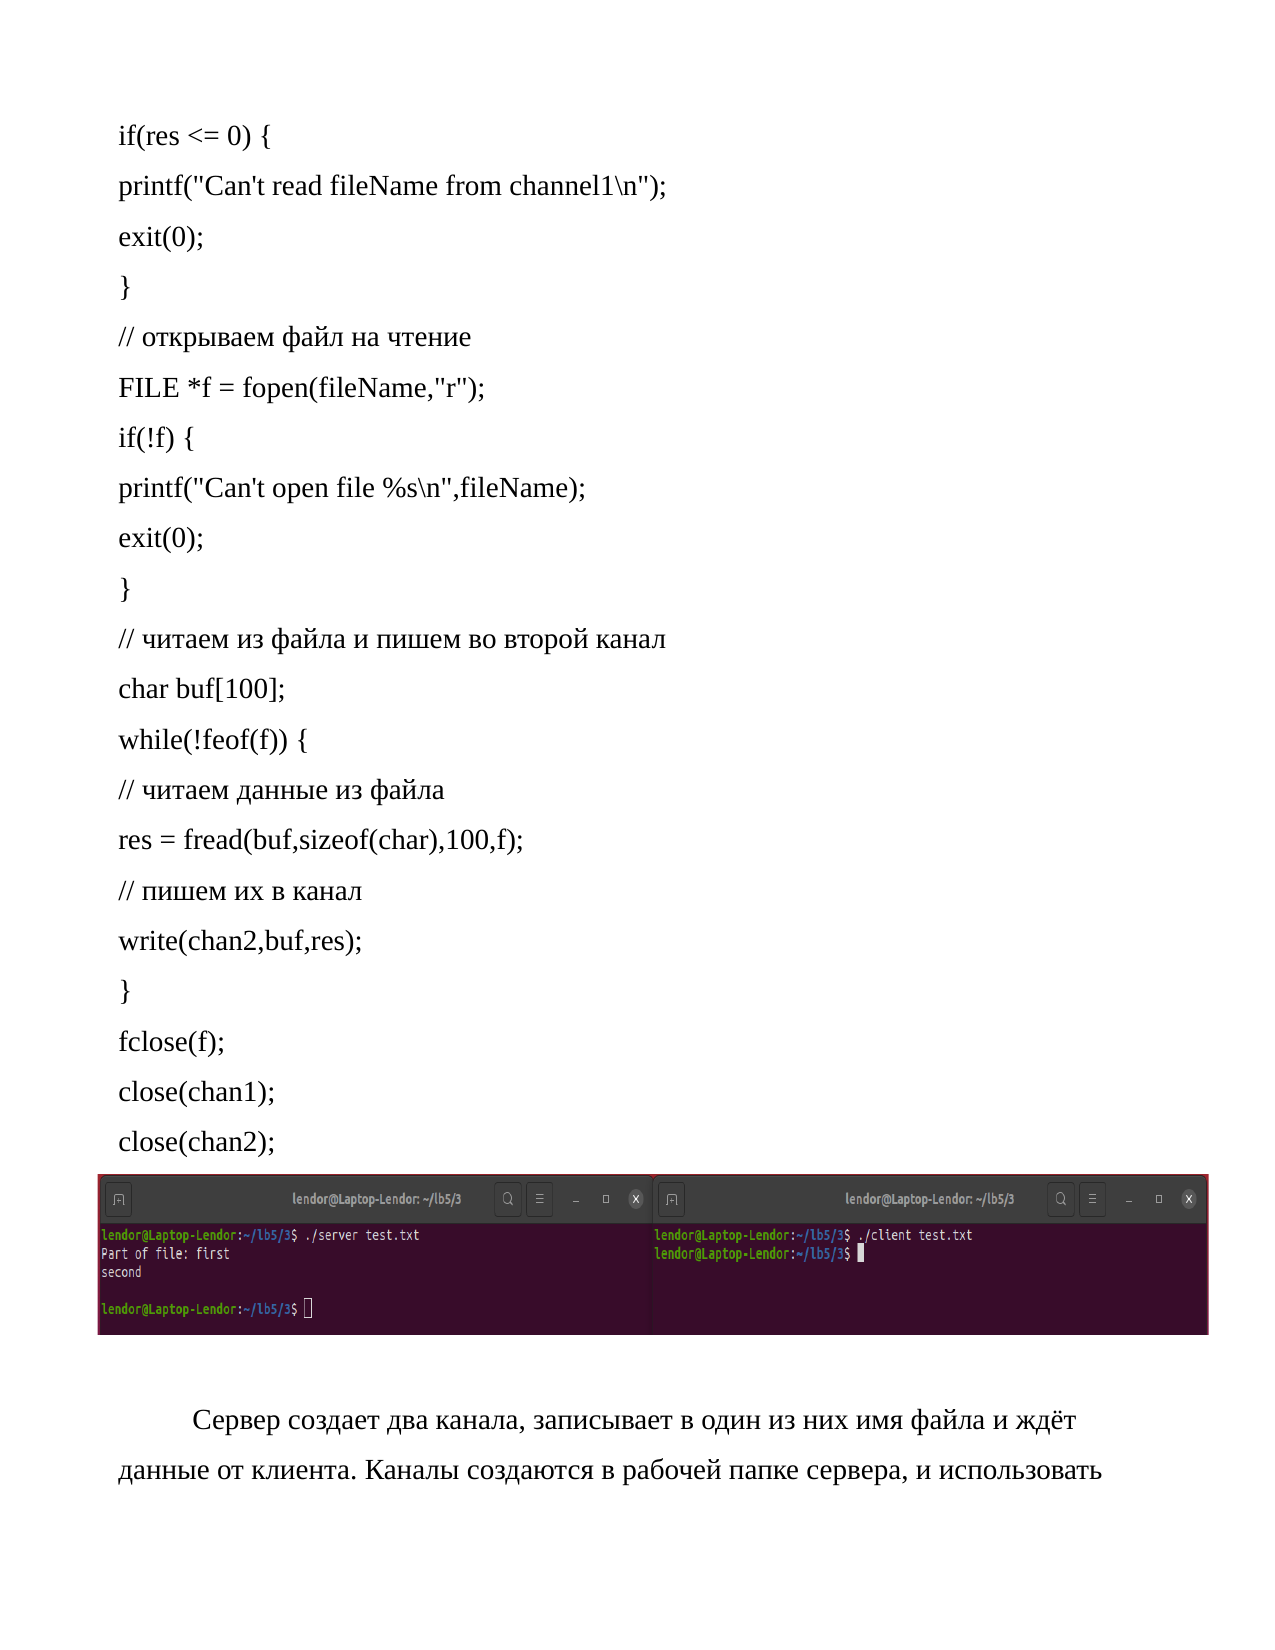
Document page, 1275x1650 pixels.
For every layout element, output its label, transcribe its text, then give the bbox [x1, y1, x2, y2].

text exit(0); [118, 521, 1157, 554]
picture [97, 1174, 1209, 1335]
text close(chan1); [118, 1074, 1157, 1108]
text Сервер создает два канала, записывает в один из них имя файла и ждёт [118, 1402, 1157, 1436]
text } [118, 973, 1157, 1007]
text // читаем данные из файла [118, 772, 1157, 806]
text close(chan2); [118, 1124, 1157, 1158]
text res = fread(buf,sizeof(char),100,f); [118, 822, 1157, 856]
text printf("Can't read fileName from channel1\n"); [118, 168, 1157, 202]
text fclose(f); [118, 1024, 1157, 1057]
text } [118, 269, 1157, 303]
text while(!feof(f)) { [118, 722, 1157, 755]
text // читаем из файла и пишем во второй канал [118, 621, 1157, 655]
text if(res <= 0) { [118, 118, 1157, 152]
text exit(0); [118, 219, 1157, 252]
text // пишем их в канал [118, 873, 1157, 906]
text // открываем файл на чтение [118, 319, 1157, 353]
text данные от клиента. Каналы создаются в рабочей папке сервера, и использовать [118, 1452, 1157, 1486]
text FILE *f = fopen(fileName,"r"); [118, 370, 1157, 403]
text printf("Can't open file %s\n",fileName); [118, 470, 1157, 504]
text if(!f) { [118, 420, 1157, 453]
text write(chan2,buf,res); [118, 923, 1157, 957]
text char buf[100]; [118, 672, 1157, 705]
text } [118, 571, 1157, 604]
